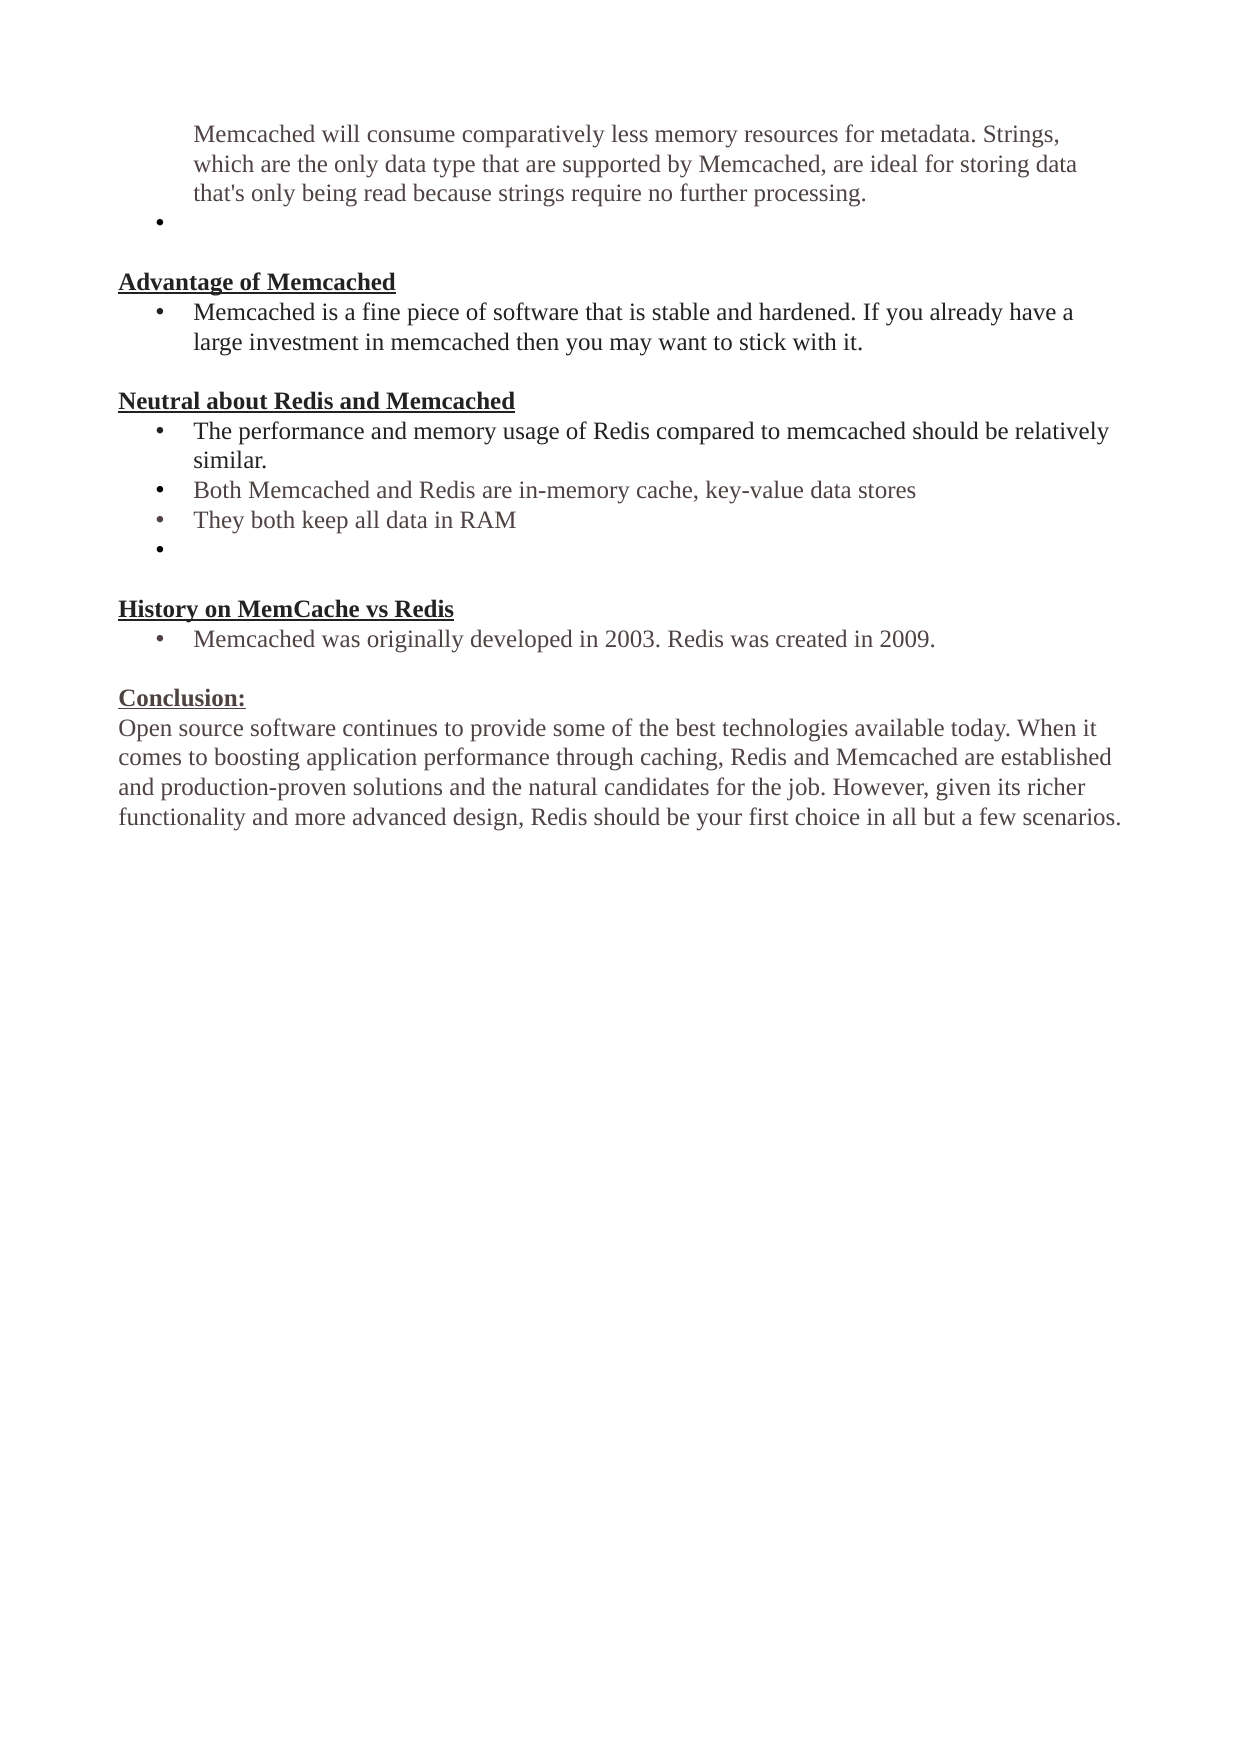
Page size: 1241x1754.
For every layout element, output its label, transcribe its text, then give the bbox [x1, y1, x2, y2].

list They both keep all data in RAM [156, 504, 1122, 534]
text Open source software continues to provide some of the best technologies available today. When it comes to boosting application performance through caching, Redis and Memcached are established and production-proven solutions and the natural candidates for the job. However, given its richer functionality and more advanced design, Redis should be your first choice in all but a few scenarios. [118, 712, 1122, 831]
text Conclusion: [118, 682, 1122, 712]
list Memcached was originally developed in 2003. Redis was created in 2009. [156, 623, 1122, 652]
list Memcached is a fine piece of software that is stable and hardened. If you already have a large investment in memcached then you may want to stick with it. [156, 296, 1122, 356]
text History on MemCache vs Redis [118, 593, 1122, 623]
list Neutral about Redis and Memcached [118, 385, 1122, 415]
list The performance and memory usage of Redis compared to memcached should be relatively similar. [156, 415, 1122, 474]
list Memcached will consume comparatively less memory resources for metadata. Strings, which are the only data type that are supported by Memcached, are ideal for storing data that's only being read because strings require no further processing. [156, 118, 1122, 207]
text Advantage of Memcached [118, 267, 1122, 296]
list Both Memcached and Redis are in-memory cache, key-value data stores [156, 474, 1122, 504]
